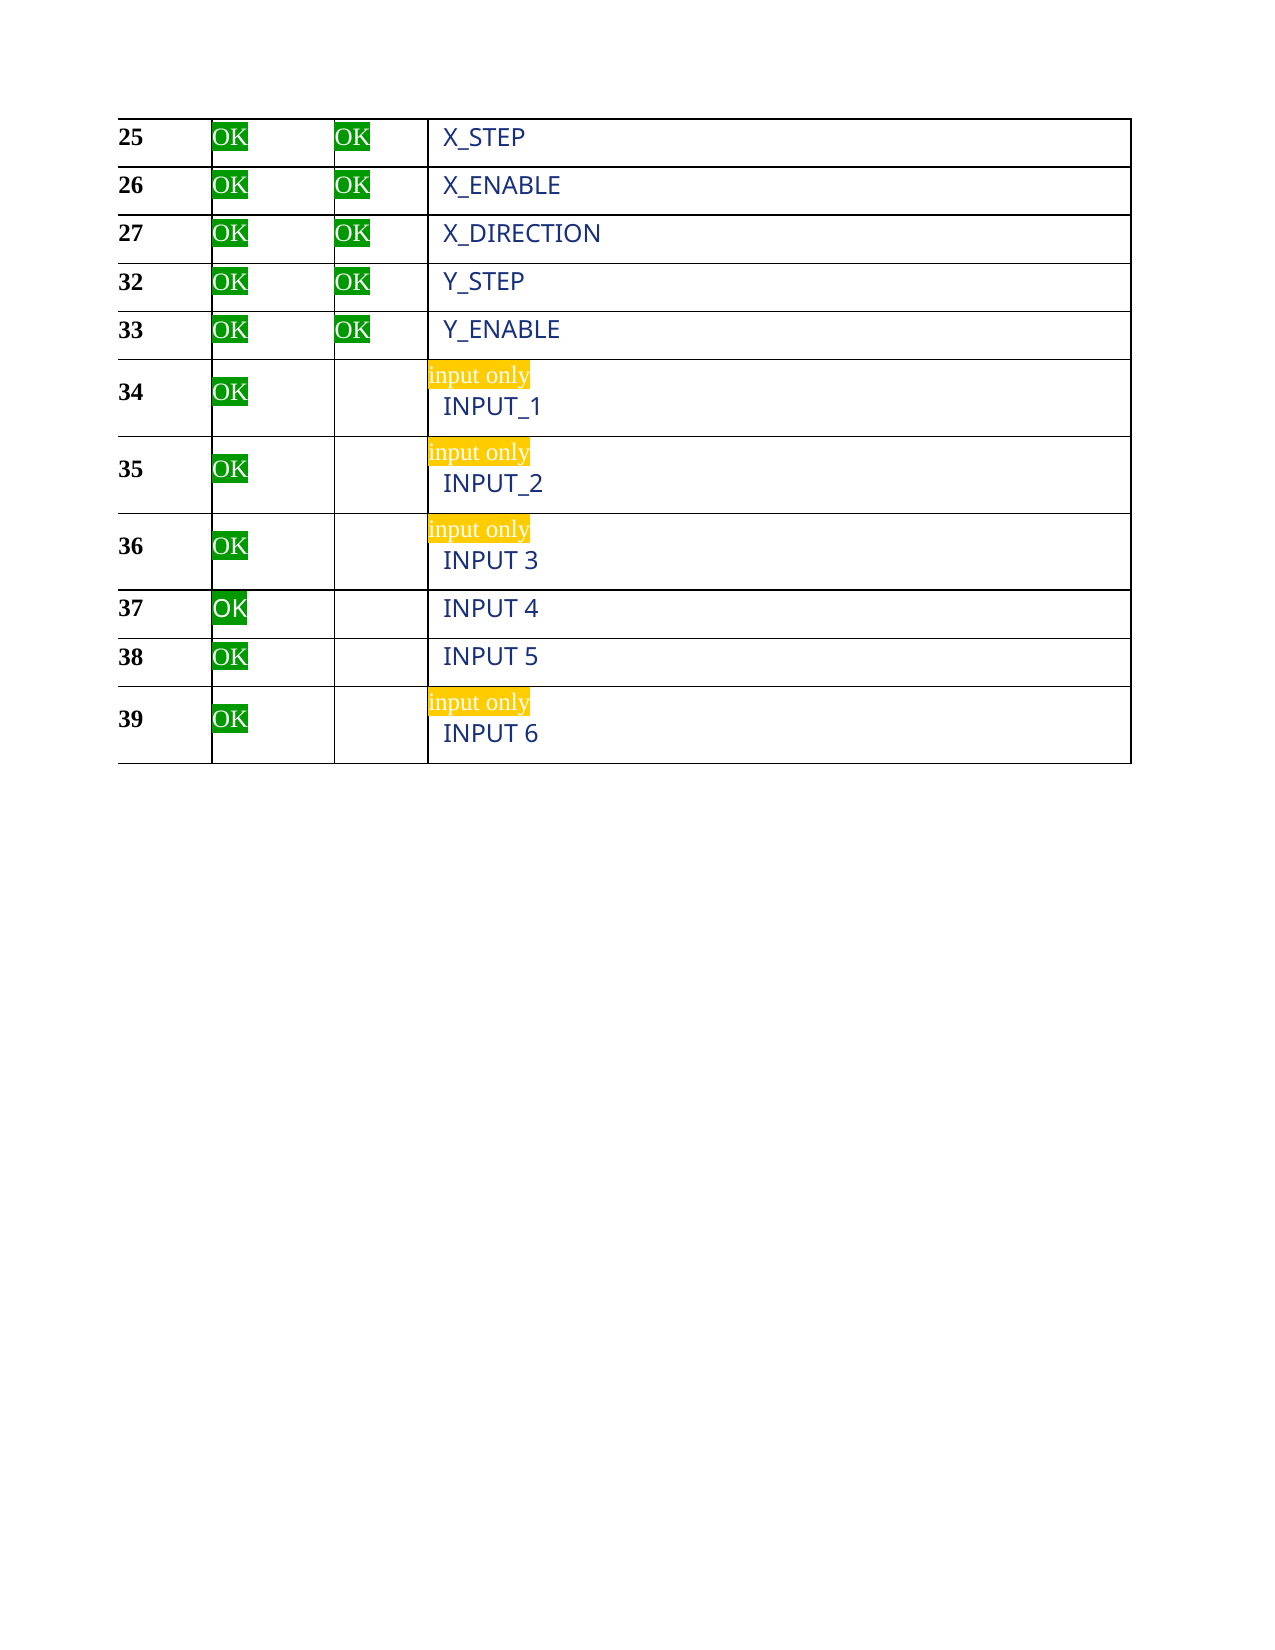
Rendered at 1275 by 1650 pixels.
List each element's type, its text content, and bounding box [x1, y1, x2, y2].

table_cell 26 [118, 168, 211, 214]
table_cell [335, 360, 427, 436]
table_cell X_STEP [429, 120, 1130, 166]
table_cell OK [335, 312, 427, 359]
table_cell input only INPUT_2 [429, 437, 1130, 512]
table_cell OK [213, 591, 334, 637]
table_cell 35 [118, 437, 211, 512]
table_cell input only INPUT 6 [429, 687, 1130, 762]
table_cell 39 [118, 687, 211, 762]
table_cell OK [213, 514, 334, 589]
table_cell [335, 437, 427, 512]
table_cell OK [213, 120, 334, 166]
table_cell OK [213, 639, 334, 686]
table_cell INPUT 4 [429, 591, 1130, 637]
table_cell 27 [118, 216, 211, 262]
table_cell 33 [118, 312, 211, 359]
table_cell OK [213, 168, 334, 214]
table_cell OK [335, 168, 427, 214]
table_cell input only INPUT_1 [429, 360, 1130, 436]
table_cell X_ENABLE [429, 168, 1130, 214]
table_cell X_DIRECTION [429, 216, 1130, 262]
table_cell 36 [118, 514, 211, 589]
table_cell OK [213, 360, 334, 436]
table_cell 32 [118, 264, 211, 311]
table_cell 38 [118, 639, 211, 686]
table_cell OK [335, 120, 427, 166]
table_cell Y_STEP [429, 264, 1130, 311]
table_cell OK [213, 264, 334, 311]
table_cell input only INPUT 3 [429, 514, 1130, 589]
table_cell [335, 639, 427, 686]
table_cell OK [335, 216, 427, 262]
table_cell OK [213, 687, 334, 762]
table_cell OK [213, 312, 334, 359]
table_cell INPUT 5 [429, 639, 1130, 686]
table_cell 34 [118, 360, 211, 436]
table_cell Y_ENABLE [429, 312, 1130, 359]
table_cell [335, 687, 427, 762]
table_cell OK [213, 216, 334, 262]
table_cell 25 [118, 120, 211, 166]
table_cell [335, 591, 427, 637]
table_cell OK [213, 437, 334, 512]
table_cell OK [335, 264, 427, 311]
table_cell 37 [118, 591, 211, 637]
table_cell [335, 514, 427, 589]
